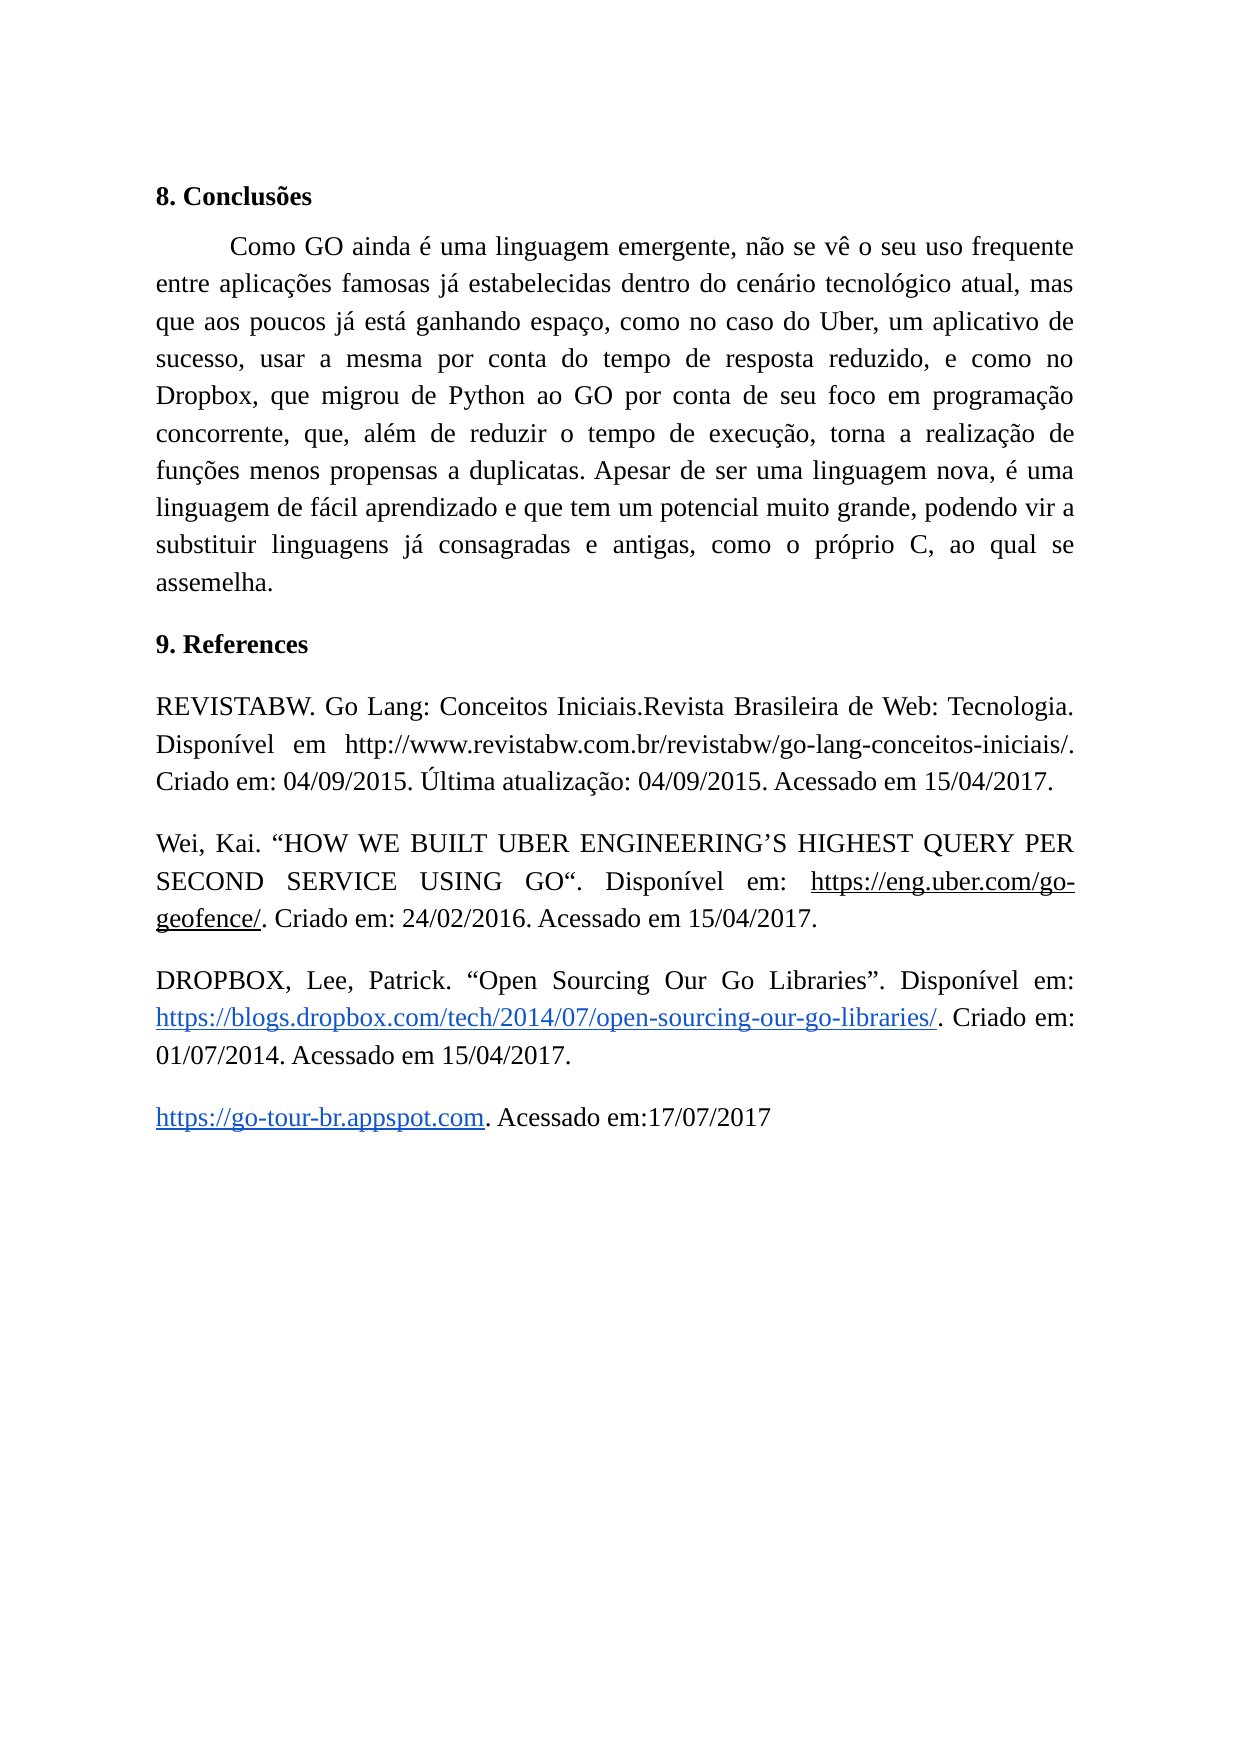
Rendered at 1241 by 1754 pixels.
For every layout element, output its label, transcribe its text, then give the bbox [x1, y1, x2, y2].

text Wei, Kai. “HOW WE BUILT UBER ENGINEERING’S HIGHEST QUERY PER SECOND SERVICE USING GO“. Disponível em: https://eng.uber.com/go-geofence/. Criado em: 24/02/2016. Acessado em 15/04/2017. [156, 827, 1075, 933]
text 9. References [156, 628, 1122, 659]
text DROPBOX, Lee, Patrick. “Open Sourcing Our Go Libraries”. Disponível em: https://blogs.dropbox.com/tech/2014/07/open-sourcing-our-go-libraries/. Criado em: 01/07/2014. Acessado em 15/04/2017. [156, 964, 1075, 1070]
text REVISTABW. Go Lang: Conceitos Iniciais.Revista Brasileira de Web: Tecnologia. Disponível em http://www.revistabw.com.br/revistabw/go-lang-conceitos-iniciais/. Criado em: 04/09/2015. Última atualização: 04/09/2015. Acessado em 15/04/2017. [156, 690, 1075, 796]
text Como GO ainda é uma linguagem emergente, não se vê o seu uso frequente entre aplicações famosas já estabelecidas dentro do cenário tecnológico atual, mas que aos poucos já está ganhando espaço, como no caso do Uber, um aplicativo de sucesso, usar a mesma por conta do tempo de resposta reduzido, e como no Dropbox, que migrou de Python ao GO por conta de seu foco em programação concorrente, que, além de reduzir o tempo de execução, torna a realização de funções menos propensas a duplicatas. Apesar de ser uma linguagem nova, é uma linguagem de fácil aprendizado e que tem um potencial muito grande, podendo vir a substituir linguagens já consagradas e antigas, como o próprio C, ao qual se assemelha. [156, 230, 1075, 597]
text https://go-tour-br.appspot.com. Acessado em:17/07/2017 [156, 1101, 1075, 1132]
text 8. Conclusões [156, 180, 1122, 212]
